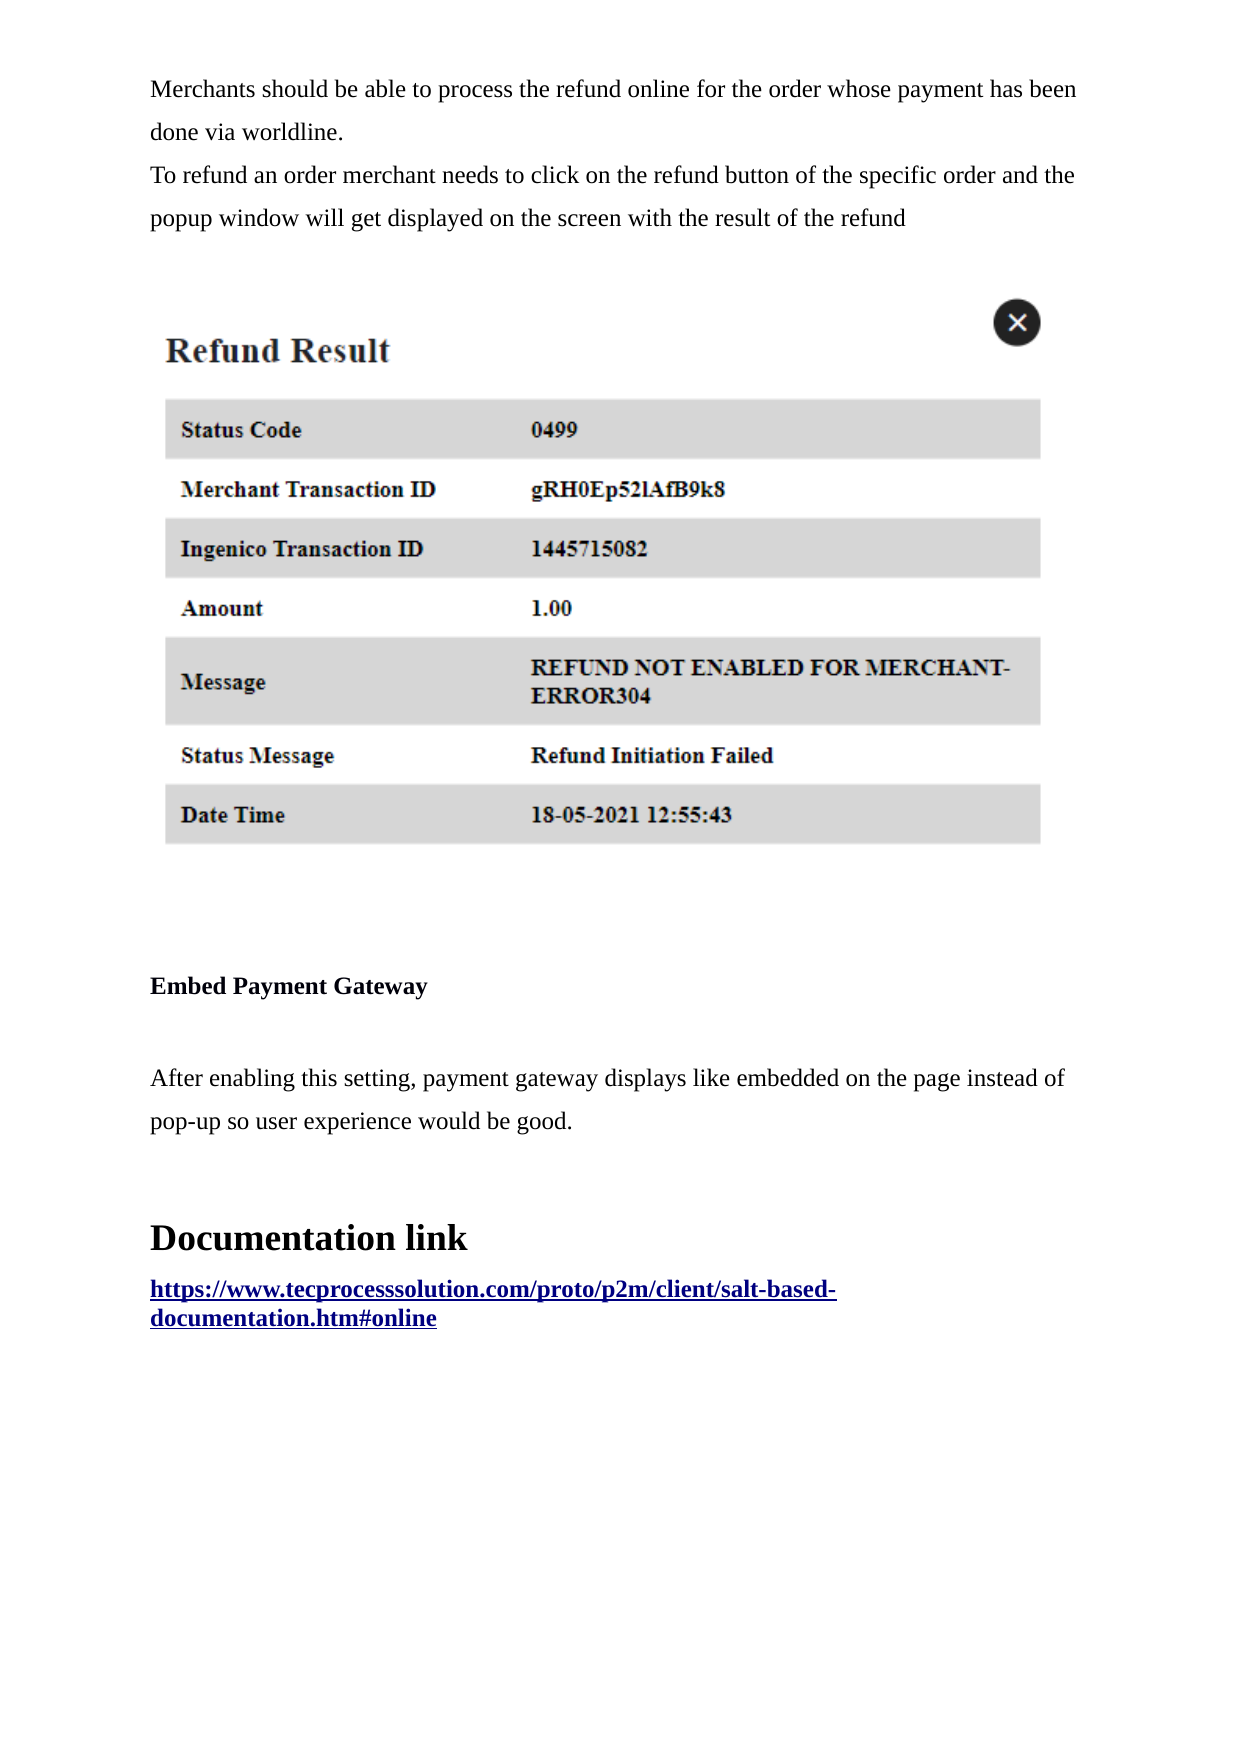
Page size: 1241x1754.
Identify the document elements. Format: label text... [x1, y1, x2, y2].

subtitle Documentation link [150, 1215, 1090, 1258]
picture [150, 289, 1058, 865]
text Merchants should be able to process the refund online for the order whose payment has been done via worldline. [150, 74, 1090, 146]
subtitle Embed Payment Gateway [150, 971, 1090, 999]
text After enabling this setting, payment gateway displays like embedded on the page instead of pop-up so user experience would be good. [150, 1063, 1090, 1135]
text To refund an order merchant needs to click on the refund button of the specific order and the popup window will get displayed on the screen with the result of the refund [150, 160, 1090, 232]
text https://www.tecprocesssolution.com/proto/p2m/client/salt-based-documentation.htm#online [150, 1274, 1090, 1332]
